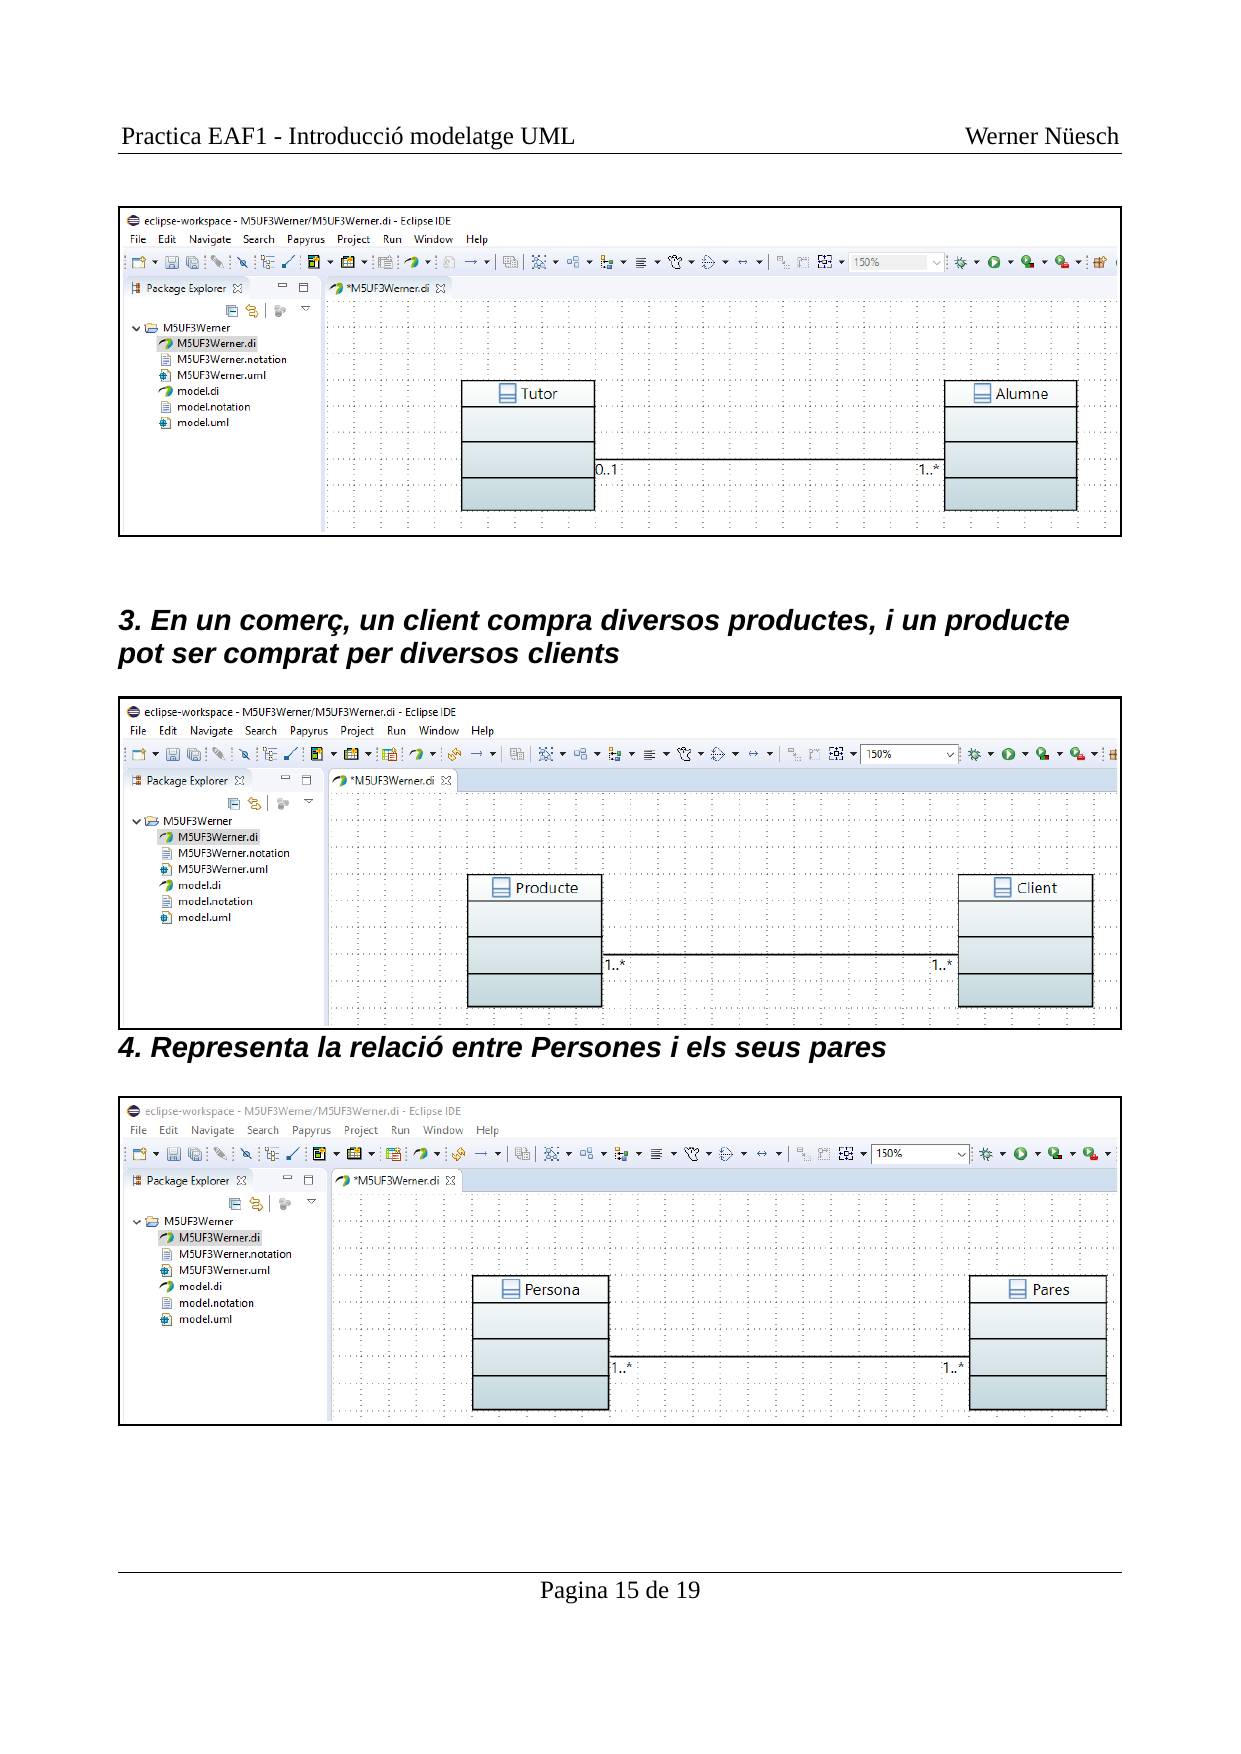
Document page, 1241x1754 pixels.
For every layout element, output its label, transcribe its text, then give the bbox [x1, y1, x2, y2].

picture [123, 210, 1118, 532]
subtitle 3. En un comerç, un client compra diversos productes, i un producte pot ser comprat per diversos clients [118, 603, 1122, 670]
picture [123, 1100, 1118, 1421]
picture [123, 701, 1118, 1026]
subtitle 4. Representa la relació entre Persones i els seus pares [118, 1030, 1122, 1064]
subtitle [120, 699, 1120, 1028]
